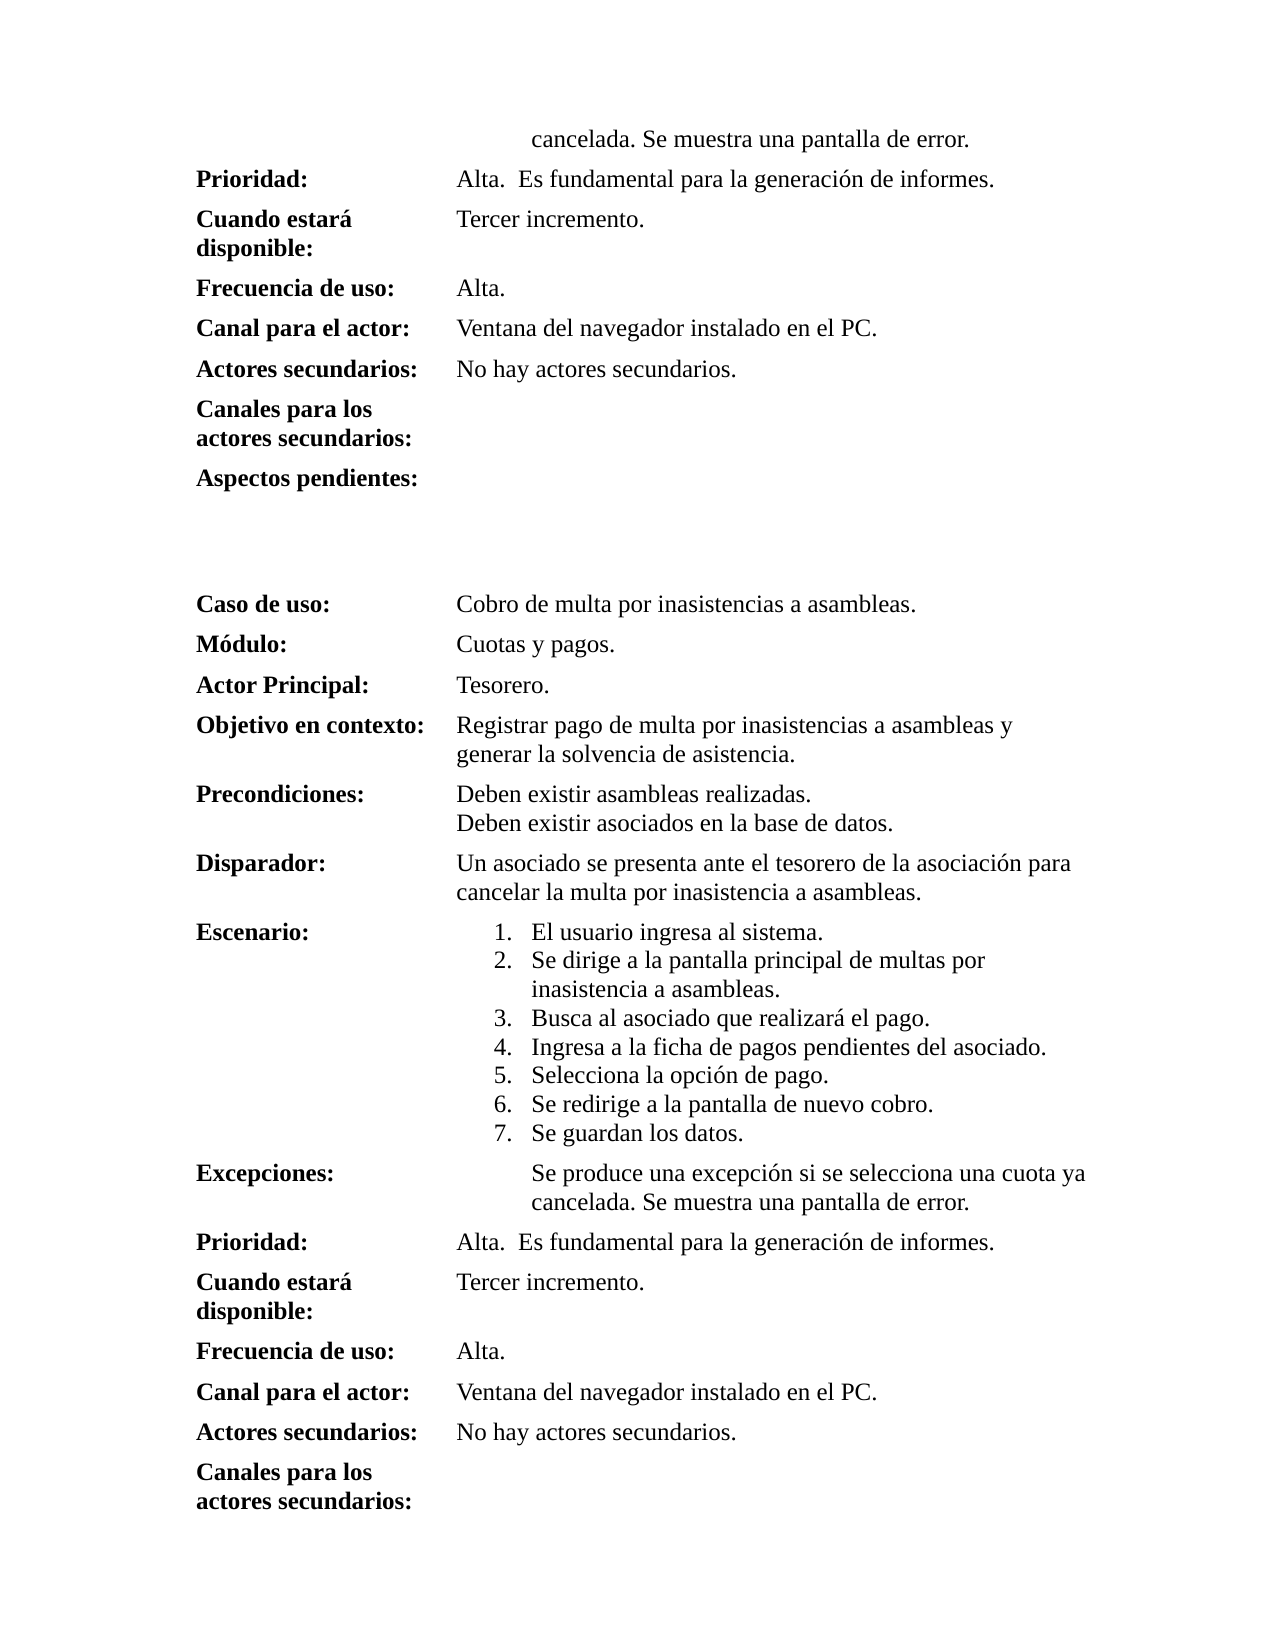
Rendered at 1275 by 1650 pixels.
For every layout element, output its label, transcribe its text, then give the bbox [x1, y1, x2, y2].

table_cell No hay actores secundarios. [451, 1411, 1093, 1451]
table_cell Registrar pago de multa por inasistencias a asambleas y generar la solvencia de asistencia. [451, 704, 1093, 773]
table_cell Alta. [451, 1331, 1093, 1371]
table_cell Actores secundarios: [190, 1411, 451, 1451]
table_cell Módulo: [190, 624, 451, 664]
table_cell Tercer incremento. [451, 1262, 1093, 1331]
table_cell [451, 457, 1093, 497]
table_cell Un asociado se presenta ante el tesorero de la asociación para cancelar la multa por inasistencia a asambleas. [451, 842, 1093, 911]
table_cell Cuotas y pagos. [451, 624, 1093, 664]
table_cell Alta. [451, 268, 1093, 308]
table_cell Canal para el actor: [190, 1371, 451, 1411]
table_cell [190, 118, 451, 158]
table_cell Prioridad: [190, 158, 451, 198]
table_cell Precondiciones: [190, 773, 451, 842]
table_cell Objetivo en contexto: [190, 704, 451, 773]
table_cell Canales para los actores secundarios: [190, 388, 451, 457]
table_cell El usuario ingresa al sistema. Se dirige a la pantalla principal de multas por inasistencia a asambleas. Busca al asociado que realizará el pago. Ingresa a la ficha de pagos pendientes del asociado. Selecciona la opción de pago. Se redirige a la pantalla de nuevo cobro. Se guardan los datos. [451, 911, 1093, 1152]
table_cell Excepciones: [190, 1153, 451, 1221]
table_cell Alta. Es fundamental para la generación de informes. [451, 158, 1093, 198]
table_cell Frecuencia de uso: [190, 1331, 451, 1371]
table_cell Deben existir asambleas realizadas. Deben existir asociados en la base de datos. [451, 773, 1093, 842]
table_cell Escenario: [190, 911, 451, 1152]
table_cell Canales para los actores secundarios: [190, 1451, 451, 1520]
table_cell Se produce una excepción si se selecciona una cuota ya cancelada. Se muestra una pantalla de error. [451, 1153, 1093, 1221]
table_cell Canal para el actor: [190, 308, 451, 348]
table_cell Aspectos pendientes: [190, 457, 451, 497]
table_cell Cuando estará disponible: [190, 1262, 451, 1331]
table_cell [451, 388, 1093, 457]
table_cell [451, 1451, 1093, 1520]
table_cell No hay actores secundarios. [451, 348, 1093, 388]
table_header Caso de uso: [190, 584, 451, 624]
table_cell Prioridad: [190, 1221, 451, 1262]
table_cell Ventana del navegador instalado en el PC. [451, 308, 1093, 348]
table_cell Alta. Es fundamental para la generación de informes. [451, 1221, 1093, 1262]
table_header Cobro de multa por inasistencias a asambleas. [451, 584, 1093, 624]
table_cell Tercer incremento. [451, 199, 1093, 267]
table_cell Ventana del navegador instalado en el PC. [451, 1371, 1093, 1411]
table_cell Frecuencia de uso: [190, 268, 451, 308]
table_cell Disparador: [190, 842, 451, 911]
table_cell Actor Principal: [190, 664, 451, 704]
table_cell Cuando estará disponible: [190, 199, 451, 267]
table_cell cancelada. Se muestra una pantalla de error. [451, 118, 1093, 158]
table_cell Tesorero. [451, 664, 1093, 704]
table_cell Actores secundarios: [190, 348, 451, 388]
